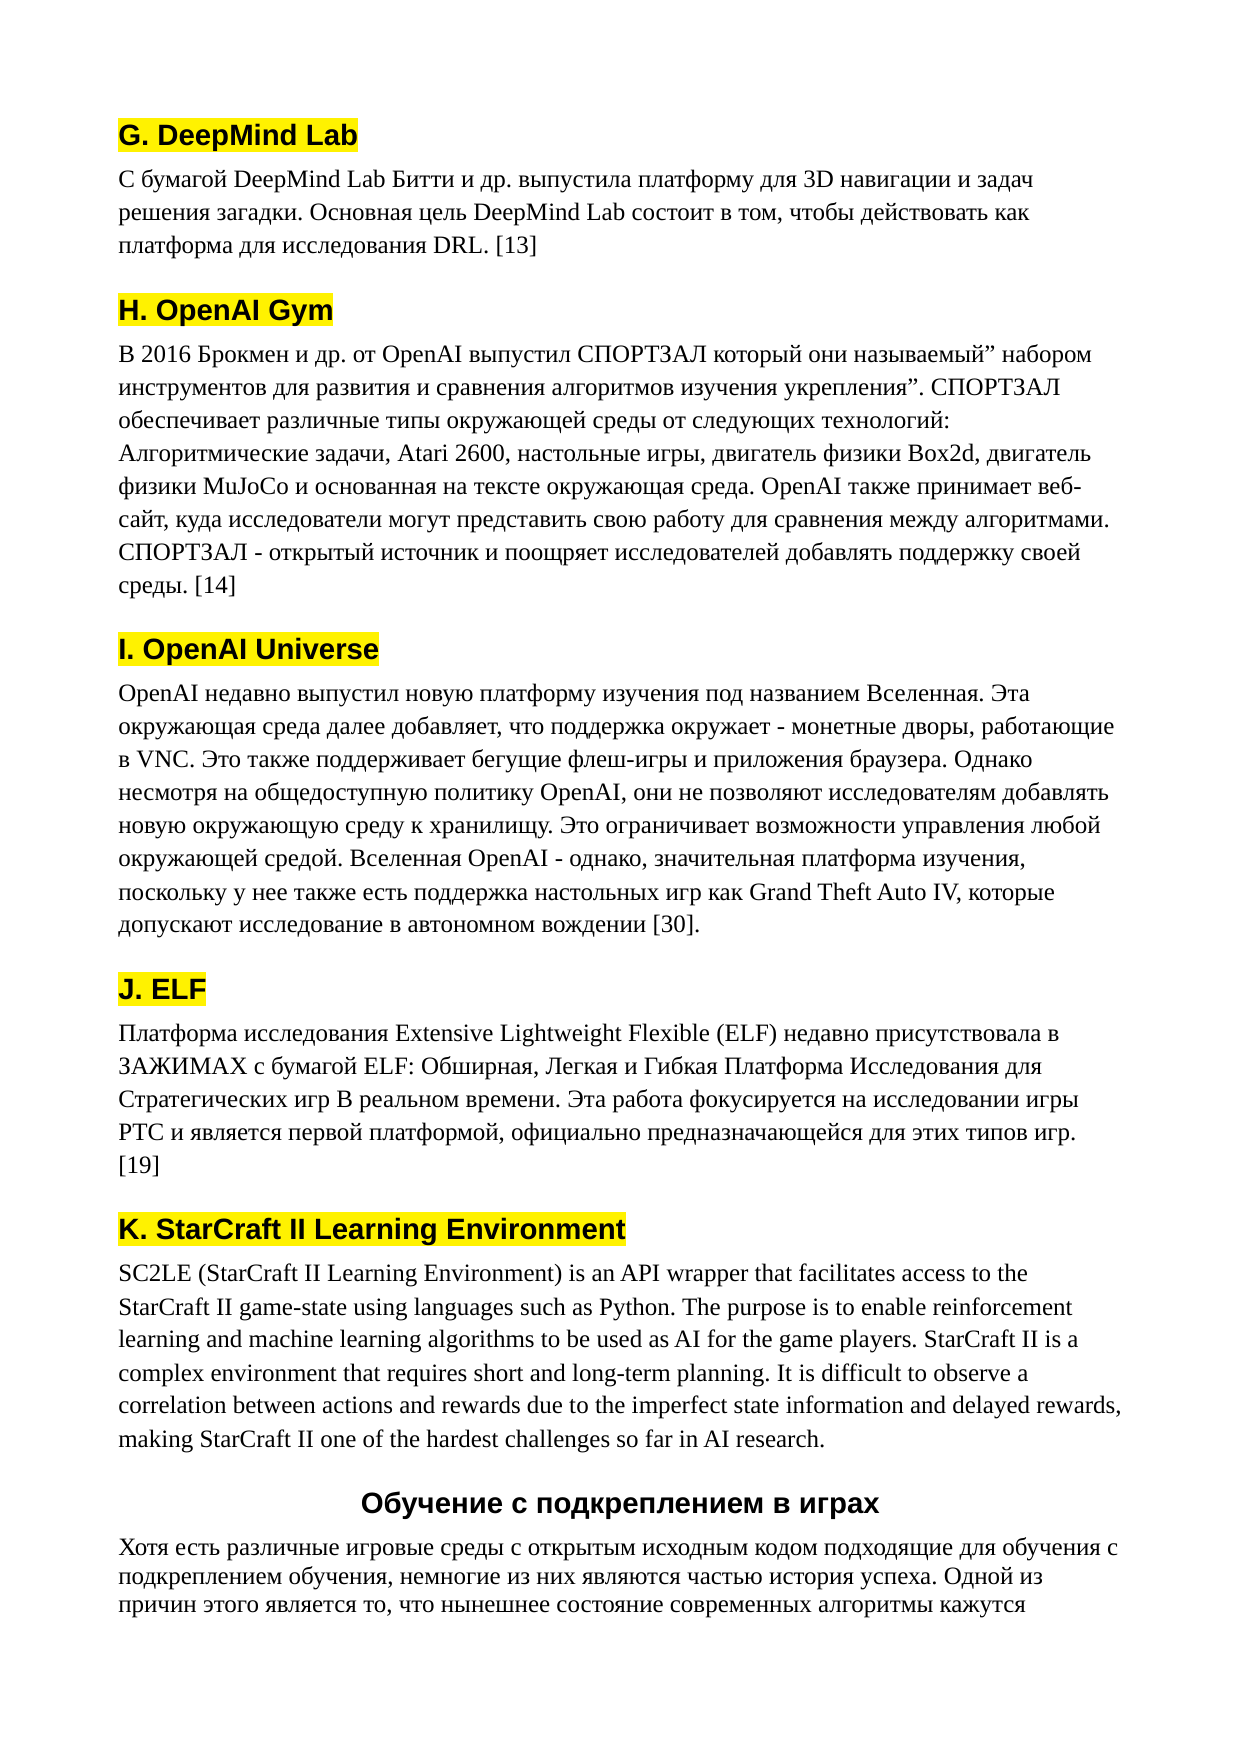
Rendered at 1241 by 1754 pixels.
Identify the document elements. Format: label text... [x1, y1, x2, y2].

subtitle I. OpenAI Universe [118, 632, 1122, 666]
subtitle J. ELF [118, 972, 1122, 1006]
subtitle H. OpenAI Gym [118, 293, 1122, 326]
subtitle Обучение с подкреплением в играх [118, 1486, 1122, 1519]
subtitle K. StarCraft II Learning Environment [118, 1212, 1122, 1246]
text С бумагой DeepMind Lab Битти и др. выпустила платформу для 3D навигации и задач решения загадки. Основная цель DeepMind Lab состоит в том, чтобы действовать как платформа для исследования DRL. [13] [118, 164, 1122, 259]
subtitle G. DeepMind Lab [118, 118, 1122, 152]
text Хотя есть различные игровые среды с открытым исходным кодом подходящие для обучения с подкреплением обучения, немногие из них являются частью история успеха. Одной из причин этого является то, что нынешнее состояние современных алгоритмы кажутся [118, 1532, 1122, 1618]
text OpenAI недавно выпустил новую платформу изучения под названием Вселенная. Эта окружающая среда далее добавляет, что поддержка окружает - монетные дворы, работающие в VNC. Это также поддерживает бегущие флеш-игры и приложения браузера. Однако несмотря на общедоступную политику OpenAI, они не позволяют исследователям добавлять новую окружающую среду к хранилищу. Это ограничивает возможности управления любой окружающей средой. Вселенная OpenAI - однако, значительная платформа изучения, поскольку у нее также есть поддержка настольных игр как Grand Theft Auto IV, которые допускают исследование в автономном вождении [30]. [118, 678, 1122, 938]
text В 2016 Брокмен и др. от OpenAI выпустил СПОРТЗАЛ который они называемый” набором инструментов для развития и сравнения алгоритмов изучения укрепления”. СПОРТЗАЛ обеспечивает различные типы окружающей среды от следующих технологий: Алгоритмические задачи, Atari 2600, настольные игры, двигатель физики Box2d, двигатель физики MuJoCo и основанная на тексте окружающая среда. OpenAI также принимает веб-сайт, куда исследователи могут представить свою работу для сравнения между алгоритмами. СПОРТЗАЛ - открытый источник и поощряет исследователей добавлять поддержку своей среды. [14] [118, 339, 1122, 599]
text SC2LE (StarCraft II Learning Environment) is an API wrapper that facilitates access to the StarCraft II game-state using languages such as Python. The purpose is to enable reinforcement learning and machine learning algorithms to be used as AI for the game players. StarCraft II is a complex environment that requires short and long-term planning. It is difficult to observe a correlation between actions and rewards due to the imperfect state information and delayed rewards, making StarCraft II one of the hardest challenges so far in AI research. [118, 1258, 1122, 1452]
text Платформа исследования Extensive Lightweight Flexible (ELF) недавно присутствовала в ЗАЖИМАХ с бумагой ELF: Обширная, Легкая и Гибкая Платформа Исследования для Стратегических игр В реальном времени. Эта работа фокусируется на исследовании игры РТС и является первой платформой, официально предназначающейся для этих типов игр. [19] [118, 1018, 1122, 1179]
